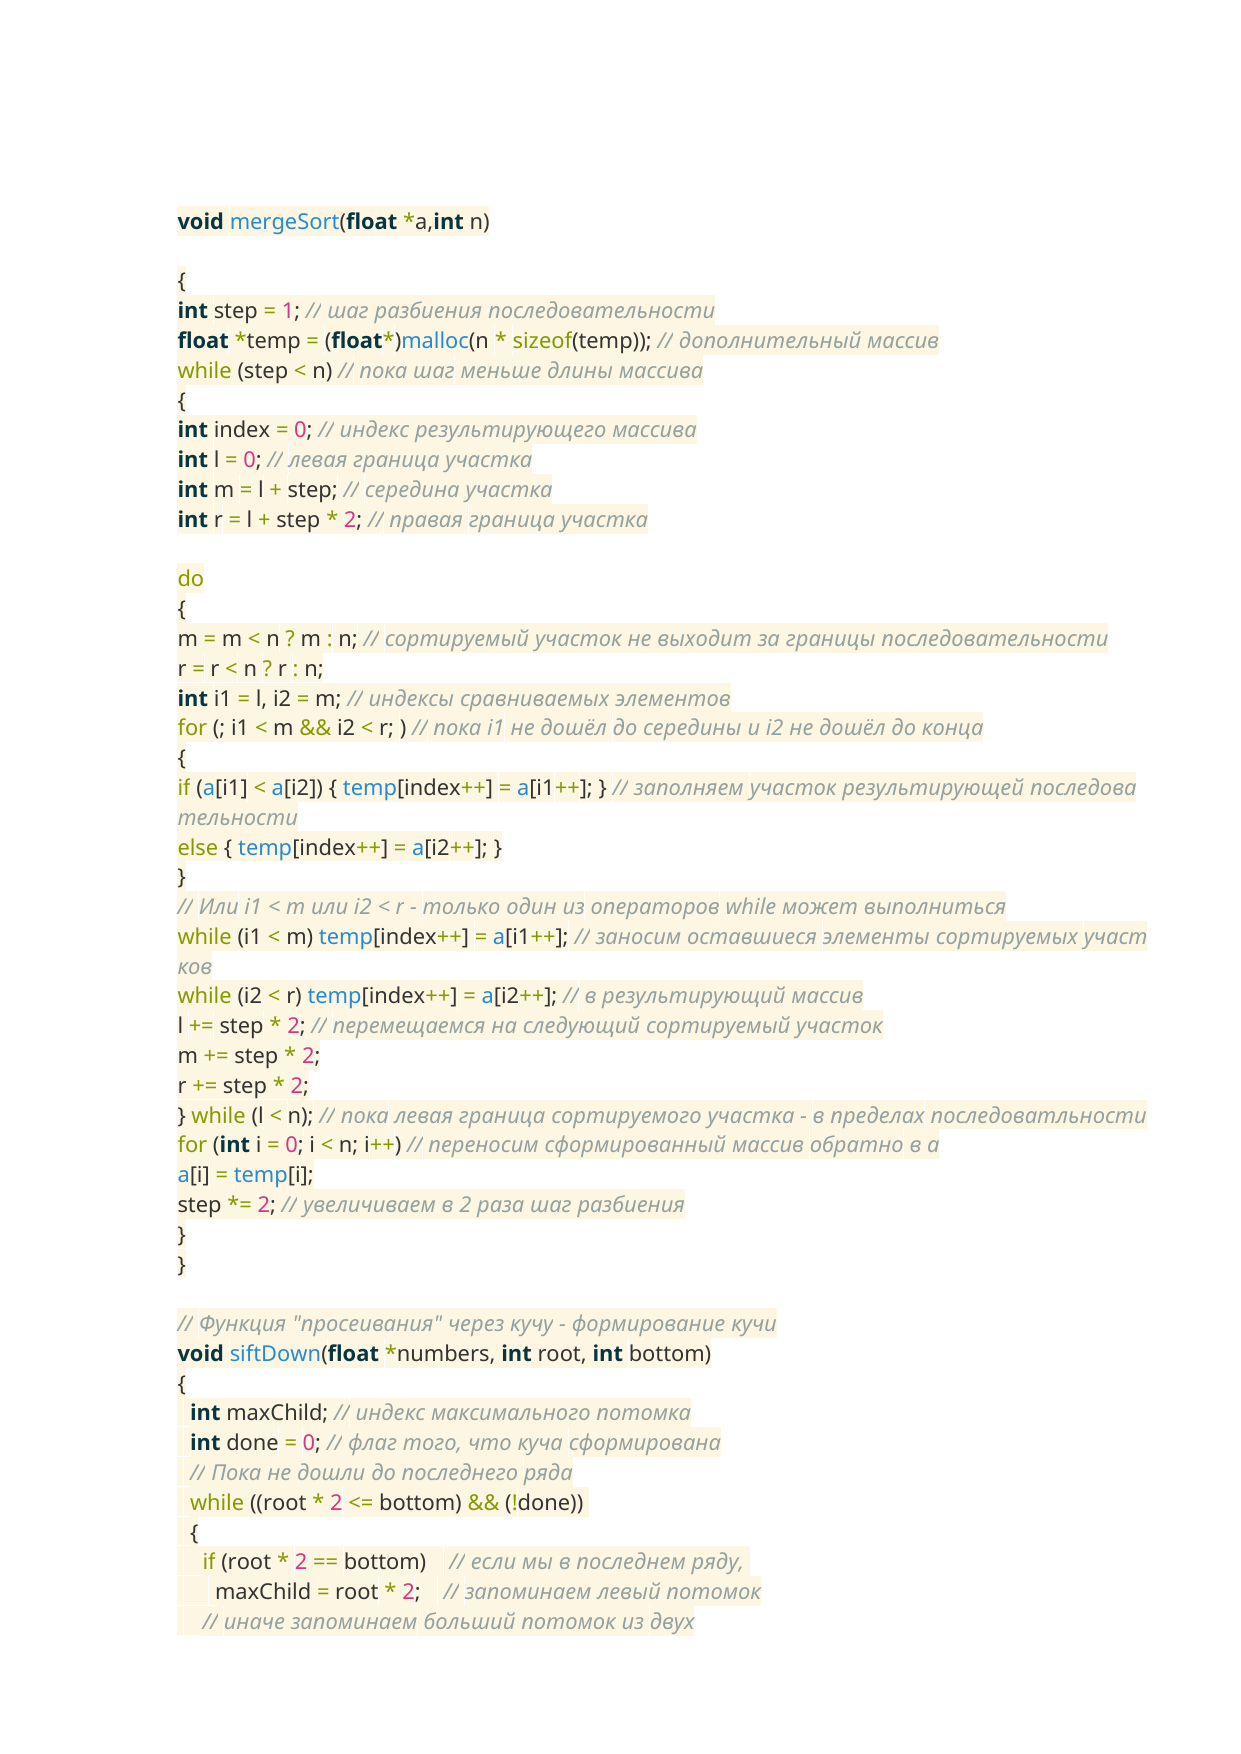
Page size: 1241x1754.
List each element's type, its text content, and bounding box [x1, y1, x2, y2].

text int index = 0; // индекс результирующего массива [177, 414, 1152, 444]
text int m = l + step; // середина участка [177, 474, 1152, 504]
text { [177, 385, 1152, 414]
text } [177, 861, 1152, 891]
text { [177, 593, 1152, 623]
text // иначе запоминаем больший потомок из двух [177, 1606, 1152, 1636]
text a[i] = temp[i]; [177, 1159, 1152, 1189]
text step *= 2; // увеличиваем в 2 раза шаг разбиения [177, 1189, 1152, 1219]
text maxChild = root * 2; // запоминаем левый потомок [177, 1576, 1152, 1606]
text else { temp[index++] = a[i2++]; } [177, 831, 1152, 861]
text { [177, 1368, 1152, 1397]
text if (root * 2 == bottom) // если мы в последнем ряду, [177, 1546, 1152, 1576]
text int l = 0; // левая граница участка [177, 444, 1152, 474]
text for (; i1 < m && i2 < r; ) // пока i1 не дошёл до середины и i2 не дошёл до конца [177, 712, 1152, 742]
text } [177, 1219, 1152, 1248]
text if (a[i1] < a[i2]) { temp[index++] = a[i1++]; } // заполняем участок результирующей последовательности [177, 772, 1152, 831]
text r = r < n ? r : n; [177, 653, 1152, 682]
text // Или i1 < m или i2 < r - только один из операторов while может выполниться [177, 891, 1152, 921]
text int r = l + step * 2; // правая граница участка [177, 504, 1152, 534]
text m = m < n ? m : n; // сортируемый участок не выходит за границы последовательности [177, 623, 1152, 653]
text l += step * 2; // перемещаемся на следующий сортируемый участок [177, 1010, 1152, 1040]
text int done = 0; // флаг того, что куча сформирована [177, 1427, 1152, 1457]
text { [177, 742, 1152, 772]
text } while (l < n); // пока левая граница сортируемого участка - в пределах последоватльности [177, 1099, 1152, 1129]
text r += step * 2; [177, 1070, 1152, 1099]
text // Пока не дошли до последнего ряда [177, 1457, 1152, 1487]
text for (int i = 0; i < n; i++) // переносим сформированный массив обратно в a [177, 1129, 1152, 1159]
text while (step < n) // пока шаг меньше длины массива [177, 355, 1152, 385]
text float *temp = (float*)malloc(n * sizeof(temp)); // дополнительный массив [177, 325, 1152, 355]
text int i1 = l, i2 = m; // индексы сравниваемых элементов [177, 682, 1152, 712]
text void siftDown(float *numbers, int root, int bottom) [177, 1338, 1152, 1368]
text void mergeSort(float *a,int n) [177, 206, 1152, 236]
text int step = 1; // шаг разбиения последовательности [177, 295, 1152, 325]
text while (i1 < m) temp[index++] = a[i1++]; // заносим оставшиеся элементы сортируемых участков [177, 921, 1152, 980]
text while ((root * 2 <= bottom) && (!done)) [177, 1487, 1152, 1517]
text { [177, 1517, 1152, 1546]
text { [177, 266, 1152, 295]
text } [177, 1248, 1152, 1278]
text // Функция "просеивания" через кучу - формирование кучи [177, 1308, 1152, 1338]
text do [177, 563, 1152, 593]
text while (i2 < r) temp[index++] = a[i2++]; // в результирующий массив [177, 980, 1152, 1010]
text m += step * 2; [177, 1040, 1152, 1070]
text int maxChild; // индекс максимального потомка [177, 1397, 1152, 1427]
